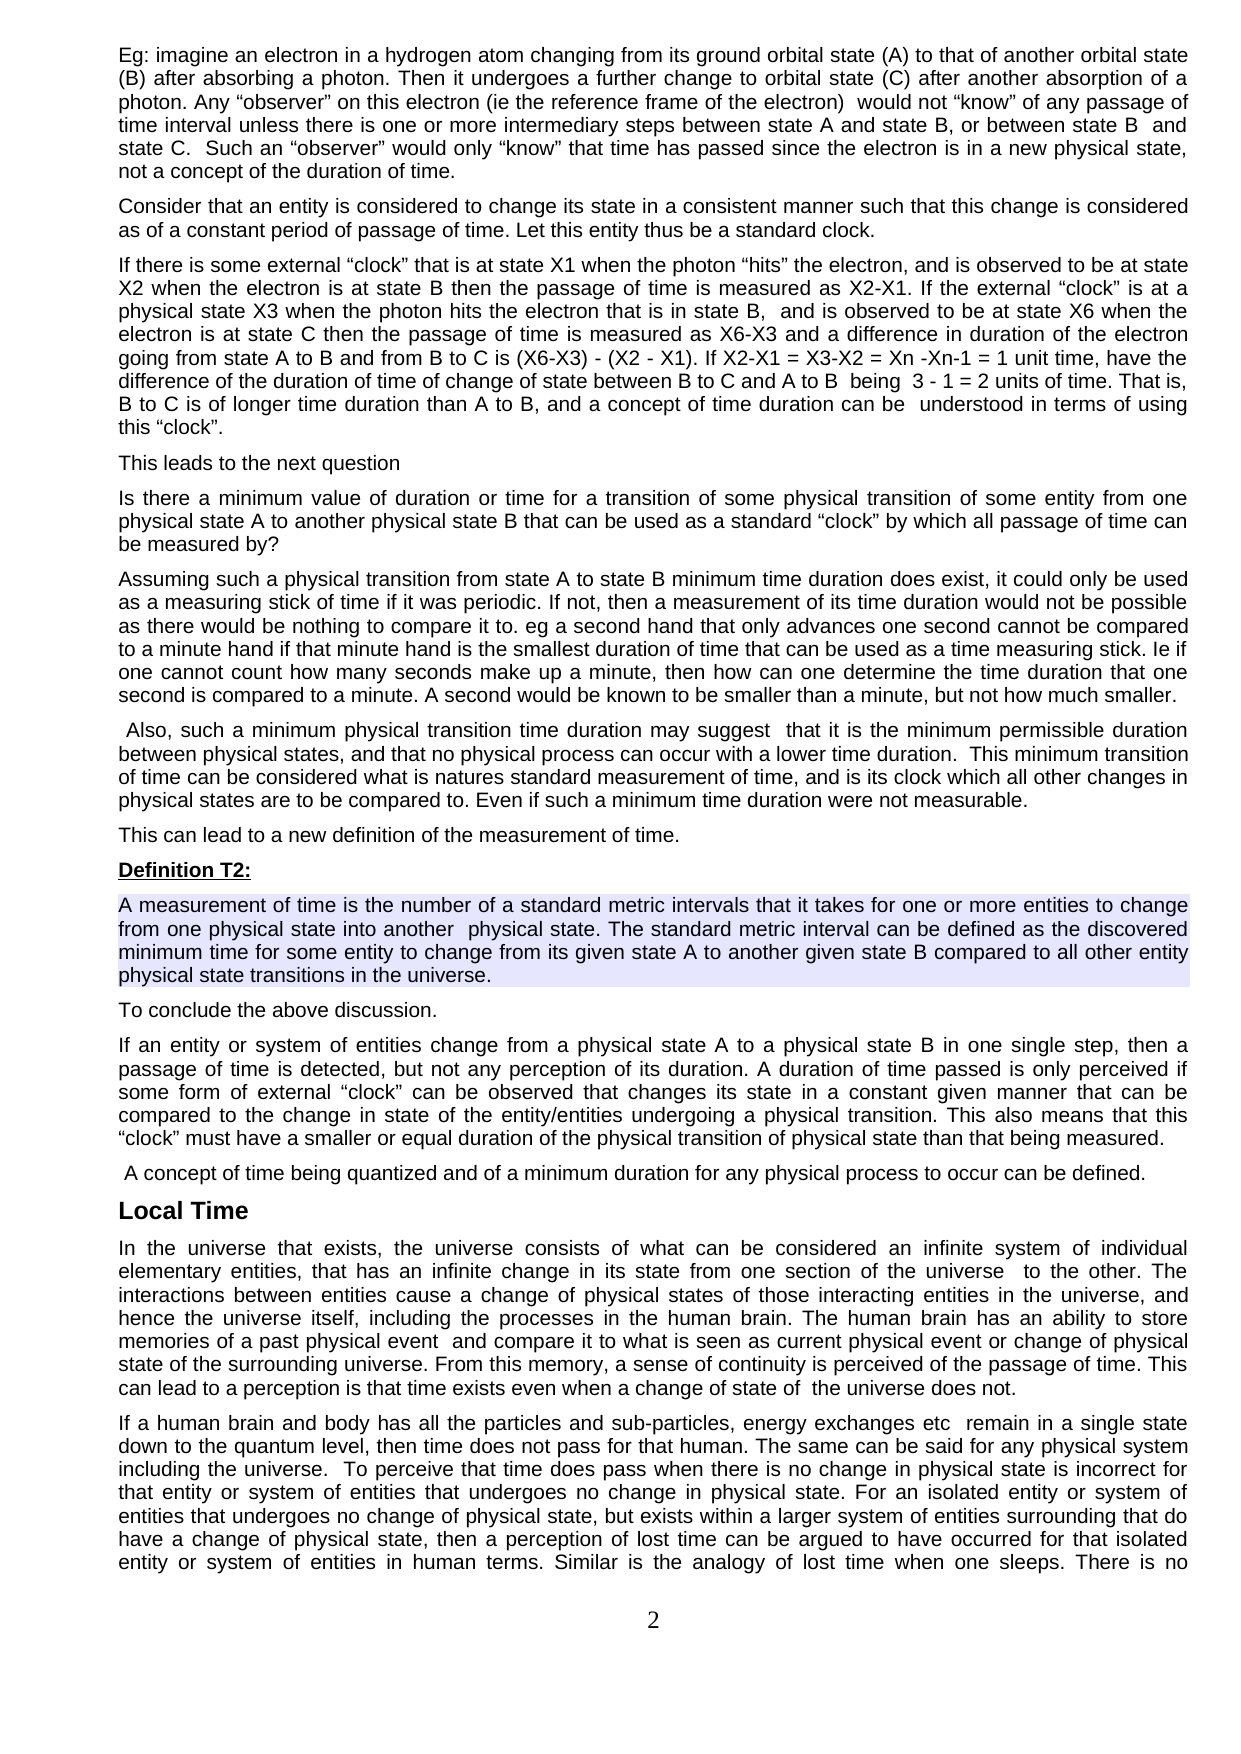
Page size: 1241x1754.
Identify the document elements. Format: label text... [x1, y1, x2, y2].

text Is there a minimum value of duration or time for a transition of some physical transition of some entity from one physical state A to another physical state B that can be used as a standard “clock” by which all passage of time can be measured by? [118, 486, 1190, 556]
text If an entity or system of entities change from a physical state A to a physical state B in one single step, then a passage of time is detected, but not any perception of its duration. A duration of time passed is only perceived if some form of external “clock” can be observed that changes its state in a constant given manner that can be compared to the change in state of the entity/entities undergoing a physical transition. This also means that this “clock” must have a smaller or equal duration of the physical transition of physical state than that being measured. [118, 1034, 1190, 1150]
text Assuming such a physical transition from state A to state B minimum time duration does exist, it could only be used as a measuring stick of time if it was periodic. If not, then a measurement of its time duration would not be possible as there would be nothing to compare it to. eg a second hand that only advances one second cannot be compared to a minute hand if that minute hand is the smallest duration of time that can be used as a time measuring stick. Ie if one cannot count how many seconds make up a minute, then how can one determine the time duration that one second is compared to a minute. A second would be known to be smaller than a minute, but not how much smaller. [118, 568, 1190, 707]
text In the universe that exists, the universe consists of what can be considered an infinite system of individual elementary entities, that has an infinite change in its state from one section of the universe to the other. The interactions between entities cause a change of physical states of those interacting entities in the universe, and hence the universe itself, including the processes in the human brain. The human brain has an ability to store memories of a past physical event and compare it to what is seen as current physical event or change of physical state of the surrounding universe. From this memory, a sense of continuity is perceived of the passage of time. This can lead to a perception is that time exists even when a change of state of the universe does not. [118, 1237, 1190, 1399]
text This leads to the next question [118, 451, 1190, 474]
text Definition T2: [118, 859, 1190, 882]
text A concept of time being quantized and of a minimum duration for any physical process to occur can be defined. [118, 1162, 1190, 1185]
text A measurement of time is the number of a standard metric intervals that it takes for one or more entities to change from one physical state into another physical state. The standard metric interval can be defined as the discovered minimum time for some entity to change from its given state A to another given state B compared to all other entity physical state transitions in the universe. [118, 894, 1190, 987]
text To conclude the above discussion. [118, 999, 1190, 1022]
text Consider that an entity is considered to change its state in a consistent manner such that this change is considered as of a constant period of passage of time. Let this entity thus be a standard clock. [118, 195, 1190, 241]
text This can lead to a new definition of the measurement of time. [118, 824, 1190, 847]
text Also, such a minimum physical transition time duration may suggest that it is the minimum permissible duration between physical states, and that no physical process can occur with a lower time duration. This minimum transition of time can be considered what is natures standard measurement of time, and is its clock which all other changes in physical states are to be compared to. Even if such a minimum time duration were not measurable. [118, 719, 1190, 812]
text Eg: imagine an electron in a hydrogen atom changing from its ground orbital state (A) to that of another orbital state (B) after absorbing a photon. Then it undergoes a further change to orbital state (C) after another absorption of a photon. Any “observer” on this electron (ie the reference frame of the electron) would not “know” of any passage of time interval unless there is one or more intermediary steps between state A and state B, or between state B and state C. Such an “observer” would only “know” that time has passed since the electron is in a new physical state, not a concept of the duration of time. [118, 44, 1190, 183]
text If there is some external “clock” that is at state X1 when the photon “hits” the electron, and is observed to be at state X2 when the electron is at state B then the passage of time is measured as X2-X1. If the external “clock” is at a physical state X3 when the photon hits the electron that is in state B, and is observed to be at state X6 when the electron is at state C then the passage of time is measured as X6-X3 and a difference in duration of the electron going from state A to B and from B to C is (X6-X3) - (X2 - X1). If X2-X1 = X3-X2 = Xn -Xn-1 = 1 unit time, have the difference of the duration of time of change of state between B to C and A to B being 3 - 1 = 2 units of time. That is, B to C is of longer time duration than A to B, and a concept of time duration can be understood in terms of using this “clock”. [118, 253, 1190, 439]
text Local Time [118, 1197, 1190, 1225]
text If a human brain and body has all the particles and sub-particles, energy exchanges etc remain in a single state down to the quantum level, then time does not pass for that human. The same can be said for any physical system including the universe. To perceive that time does pass when there is no change in physical state is incorrect for that entity or system of entities that undergoes no change in physical state. For an isolated entity or system of entities that undergoes no change of physical state, but exists within a larger system of entities surrounding that do have a change of physical state, then a perception of lost time can be argued to have occurred for that isolated entity or system of entities in human terms. Similar is the analogy of lost time when one sleeps. There is no [118, 1411, 1190, 1574]
